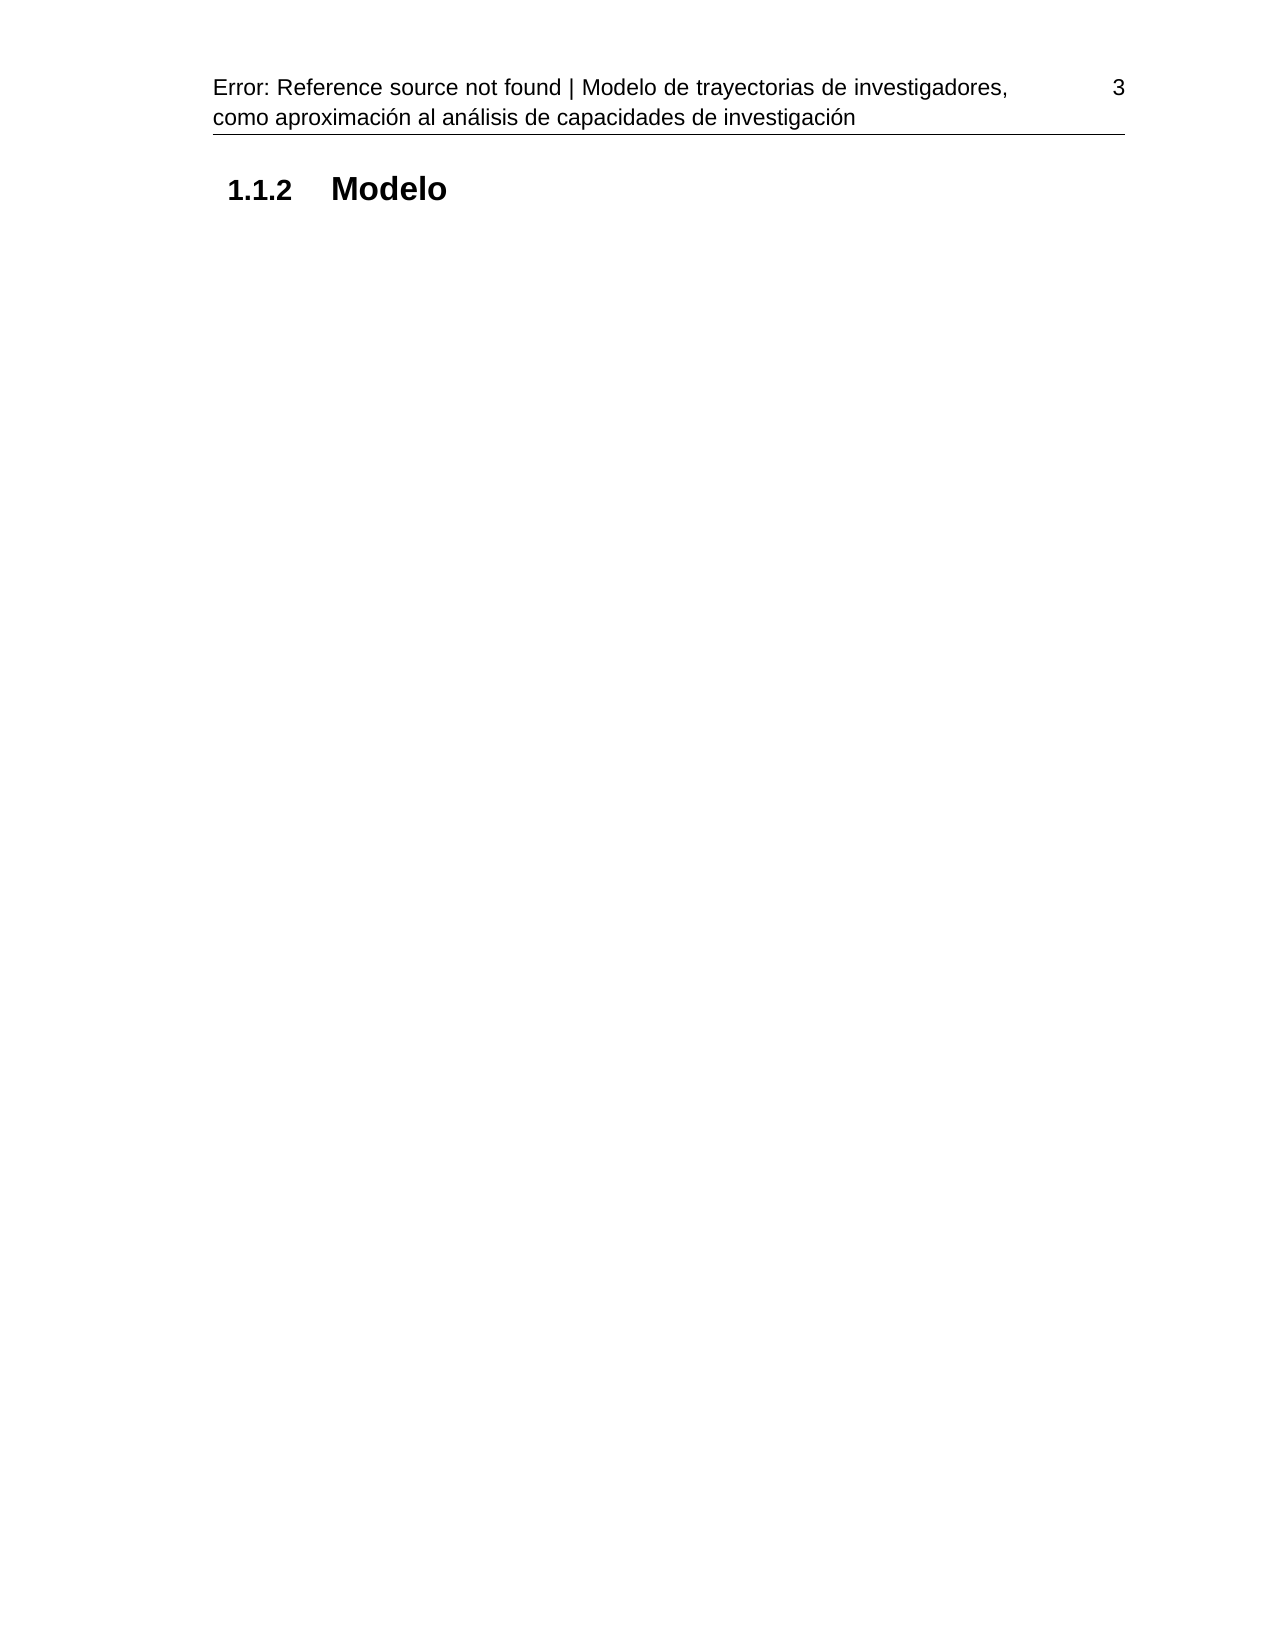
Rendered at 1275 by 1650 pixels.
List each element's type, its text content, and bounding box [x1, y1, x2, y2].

subtitle Modelo [227, 169, 1125, 207]
